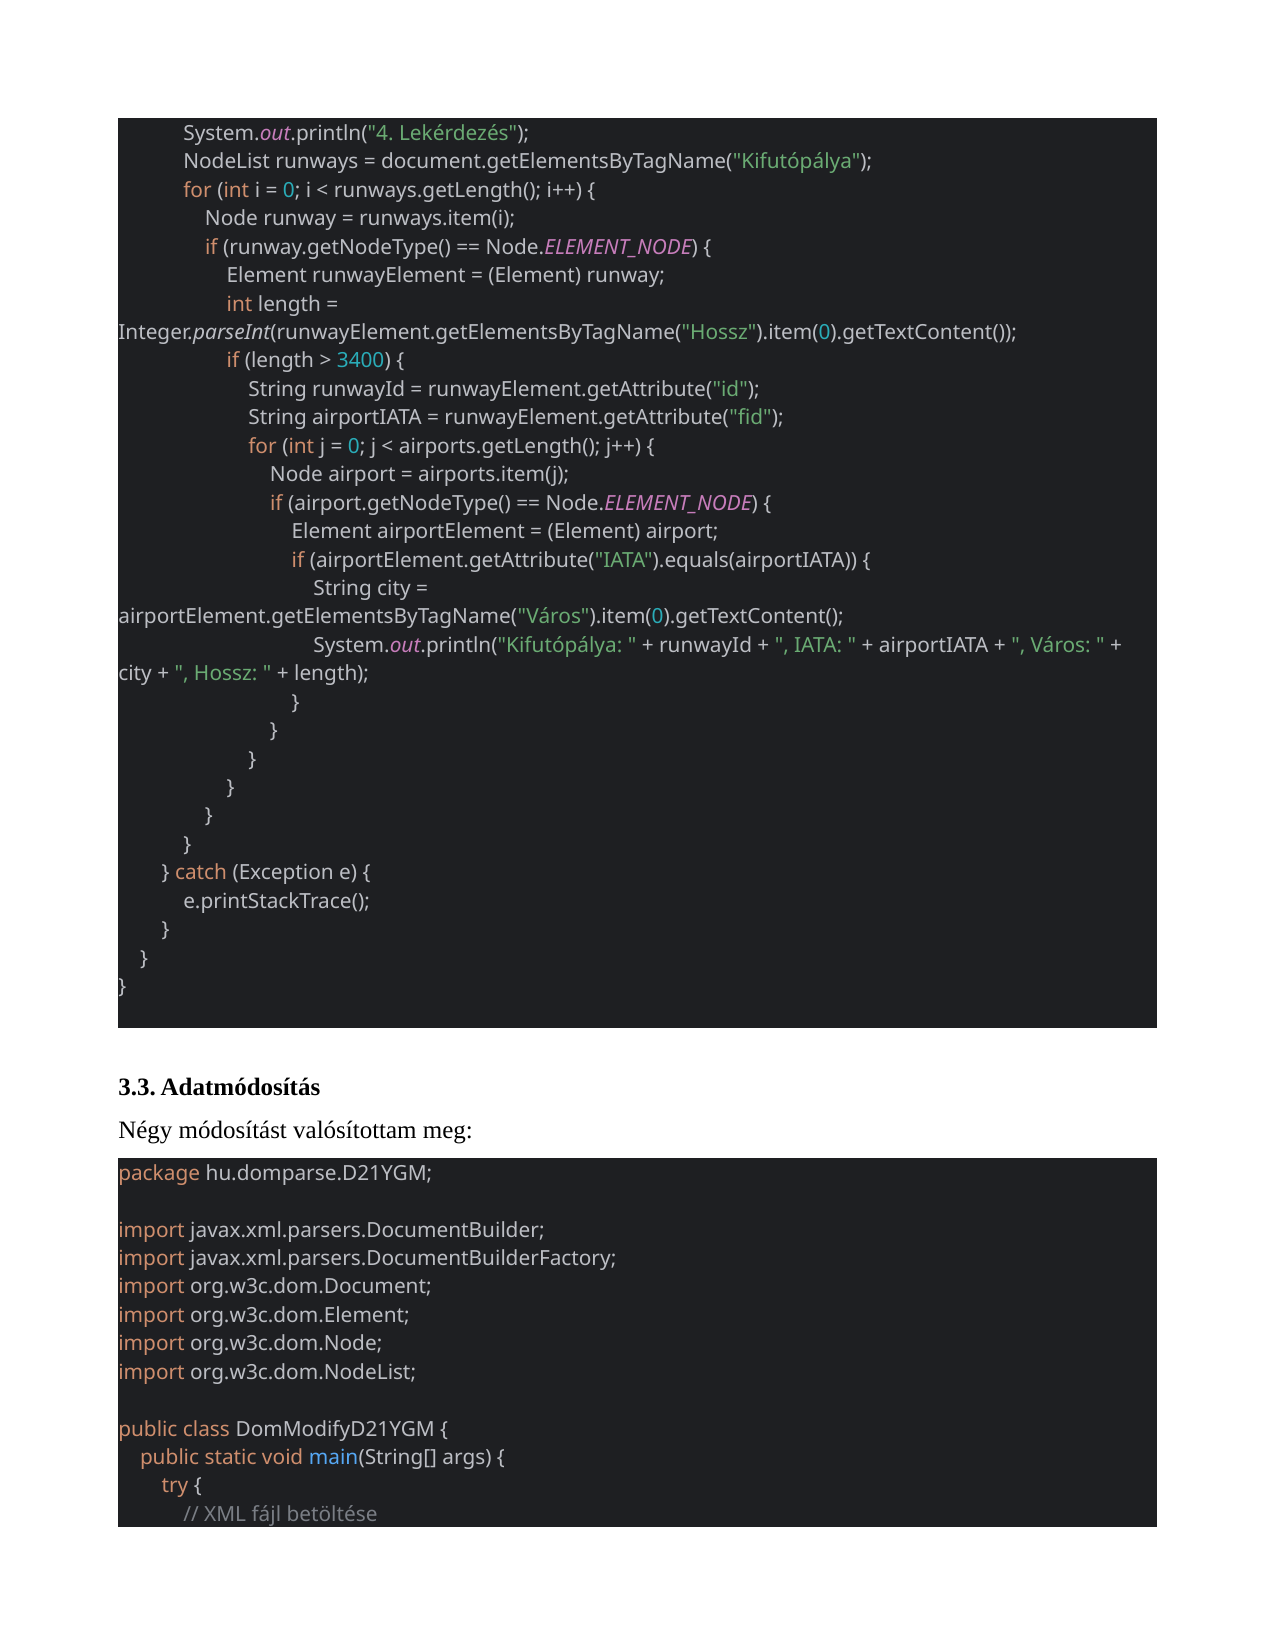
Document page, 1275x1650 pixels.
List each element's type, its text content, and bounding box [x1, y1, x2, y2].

text System.out.println("4. Lekérdezés"); NodeList runways = document.getElementsByTagName("Kifutópálya"); for (int i = 0; i < runways.getLength(); i++) { Node runway = runways.item(i); if (runway.getNodeType() == Node.ELEMENT_NODE) { Element runwayElement = (Element) runway; int length = Integer.parseInt(runwayElement.getElementsByTagName("Hossz").item(0).getTextContent()); if (length > 3400) { String runwayId = runwayElement.getAttribute("id"); String airportIATA = runwayElement.getAttribute("fid"); for (int j = 0; j < airports.getLength(); j++) { Node airport = airports.item(j); if (airport.getNodeType() == Node.ELEMENT_NODE) { Element airportElement = (Element) airport; if (airportElement.getAttribute("IATA").equals(airportIATA)) { String city = airportElement.getElementsByTagName("Város").item(0).getTextContent(); System.out.println("Kifutópálya: " + runwayId + ", IATA: " + airportIATA + ", Város: " + city + ", Hossz: " + length); } } } } } } } catch (Exception e) { e.printStackTrace(); } } } [118, 118, 1157, 1028]
text 3.3. Adatmódosítás [118, 1072, 1157, 1100]
text package hu.domparse.D21YGM; import javax.xml.parsers.DocumentBuilder; import javax.xml.parsers.DocumentBuilderFactory; import org.w3c.dom.Document; import org.w3c.dom.Element; import org.w3c.dom.Node; import org.w3c.dom.NodeList; public class DomModifyD21YGM { public static void main(String[] args) { try { // XML fájl betöltése [118, 1158, 1157, 1527]
text Négy módosítást valósítottam meg: [118, 1115, 1157, 1143]
